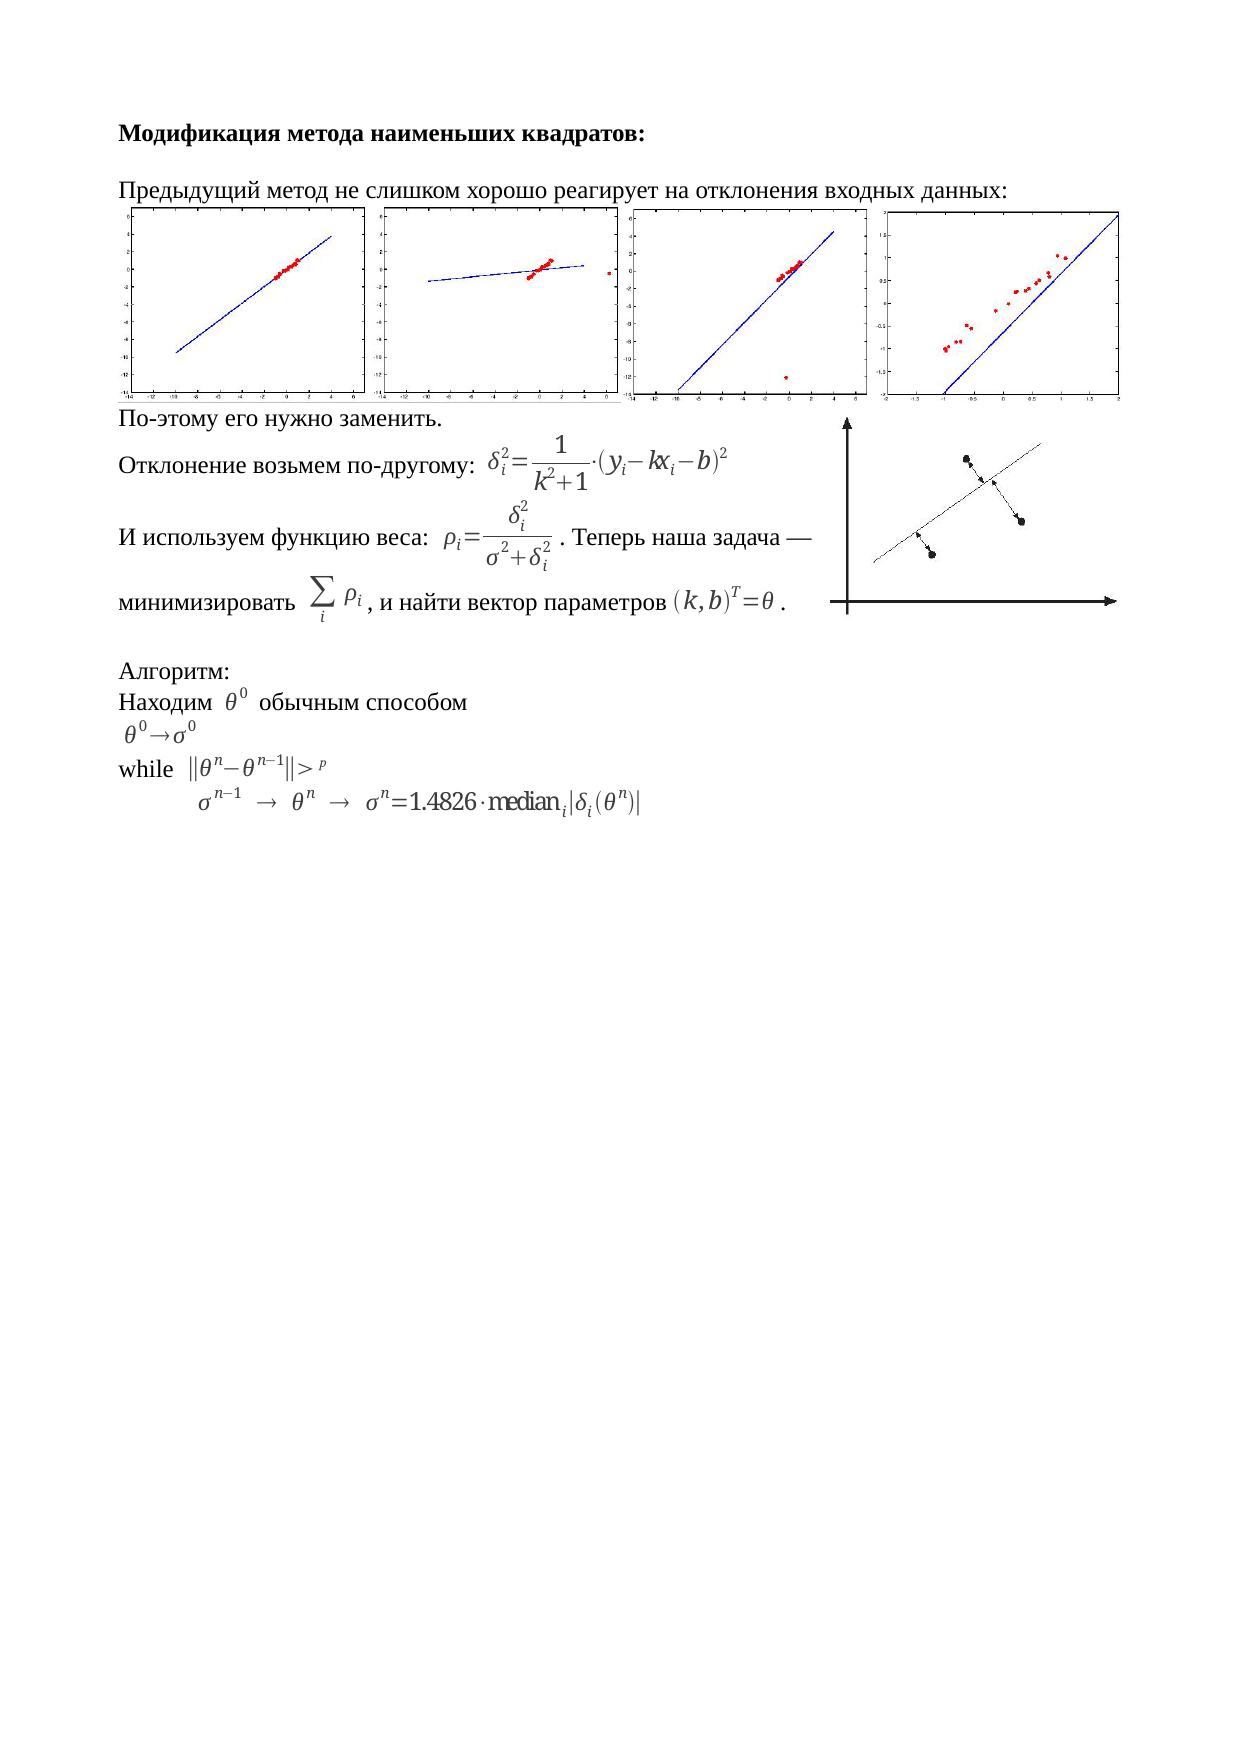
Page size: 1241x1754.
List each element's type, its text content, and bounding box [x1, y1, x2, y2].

picture [825, 410, 1121, 622]
text Предыдущий метод не слишком хорошо реагирует на отклонения входных данных: [118, 176, 1122, 204]
text По-этому его нужно заменить. [118, 403, 1122, 431]
text Модификация метода наименьших квадратов: [118, 118, 1122, 147]
text while [118, 752, 1122, 785]
text Находим обычным способом [118, 685, 1122, 718]
text И используем функцию веса: . Теперь наша задача — минимизировать , и найти вектор параметров. [118, 498, 1122, 627]
text Отклонение возьмем по-другому: [118, 431, 825, 498]
picture [118, 204, 1123, 403]
text Алгоритм: [118, 656, 1122, 685]
